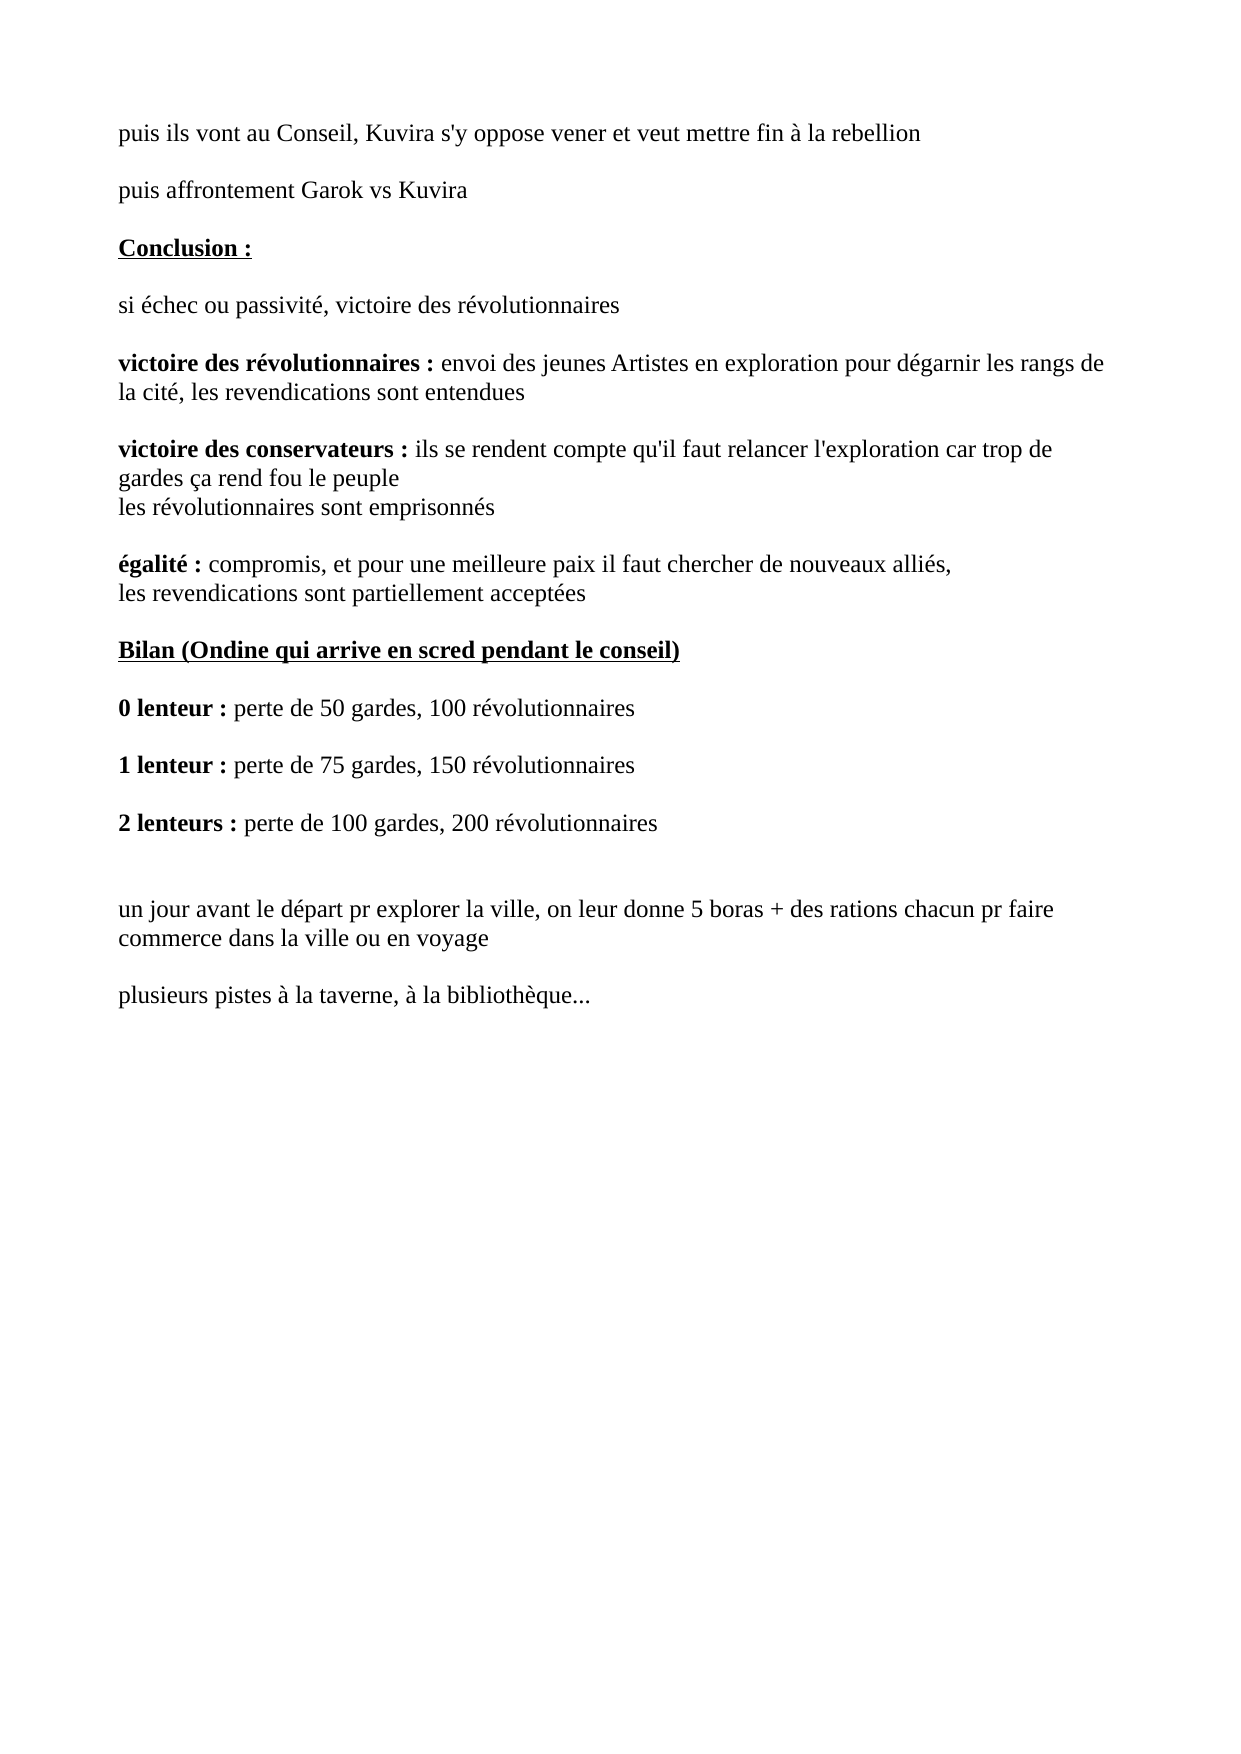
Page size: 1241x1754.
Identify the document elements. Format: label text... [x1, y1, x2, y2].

text victoire des conservateurs : ils se rendent compte qu'il faut relancer l'exploration car trop de gardes ça rend fou le peuple [118, 434, 1122, 492]
text 0 lenteur : perte de 50 gardes, 100 révolutionnaires [118, 693, 1122, 722]
text victoire des révolutionnaires : envoi des jeunes Artistes en exploration pour dégarnir les rangs de la cité, les revendications sont entendues [118, 348, 1122, 406]
text un jour avant le départ pr explorer la ville, on leur donne 5 boras + des rations chacun pr faire commerce dans la ville ou en voyage [118, 894, 1122, 952]
text 2 lenteurs : perte de 100 gardes, 200 révolutionnaires [118, 808, 1122, 837]
text les revendications sont partiellement acceptées [118, 578, 1122, 607]
text 1 lenteur : perte de 75 gardes, 150 révolutionnaires [118, 751, 1122, 779]
text Bilan (Ondine qui arrive en scred pendant le conseil) [118, 636, 1122, 664]
text plusieurs pistes à la taverne, à la bibliothèque... [118, 981, 1122, 1009]
text les révolutionnaires sont emprisonnés [118, 492, 1122, 521]
text si échec ou passivité, victoire des révolutionnaires [118, 291, 1122, 319]
text puis affrontement Garok vs Kuvira [118, 176, 1122, 204]
text puis ils vont au Conseil, Kuvira s'y oppose vener et veut mettre fin à la rebellion [118, 118, 1122, 147]
text égalité : compromis, et pour une meilleure paix il faut chercher de nouveaux alliés, [118, 549, 1122, 578]
text Conclusion : [118, 233, 1122, 262]
